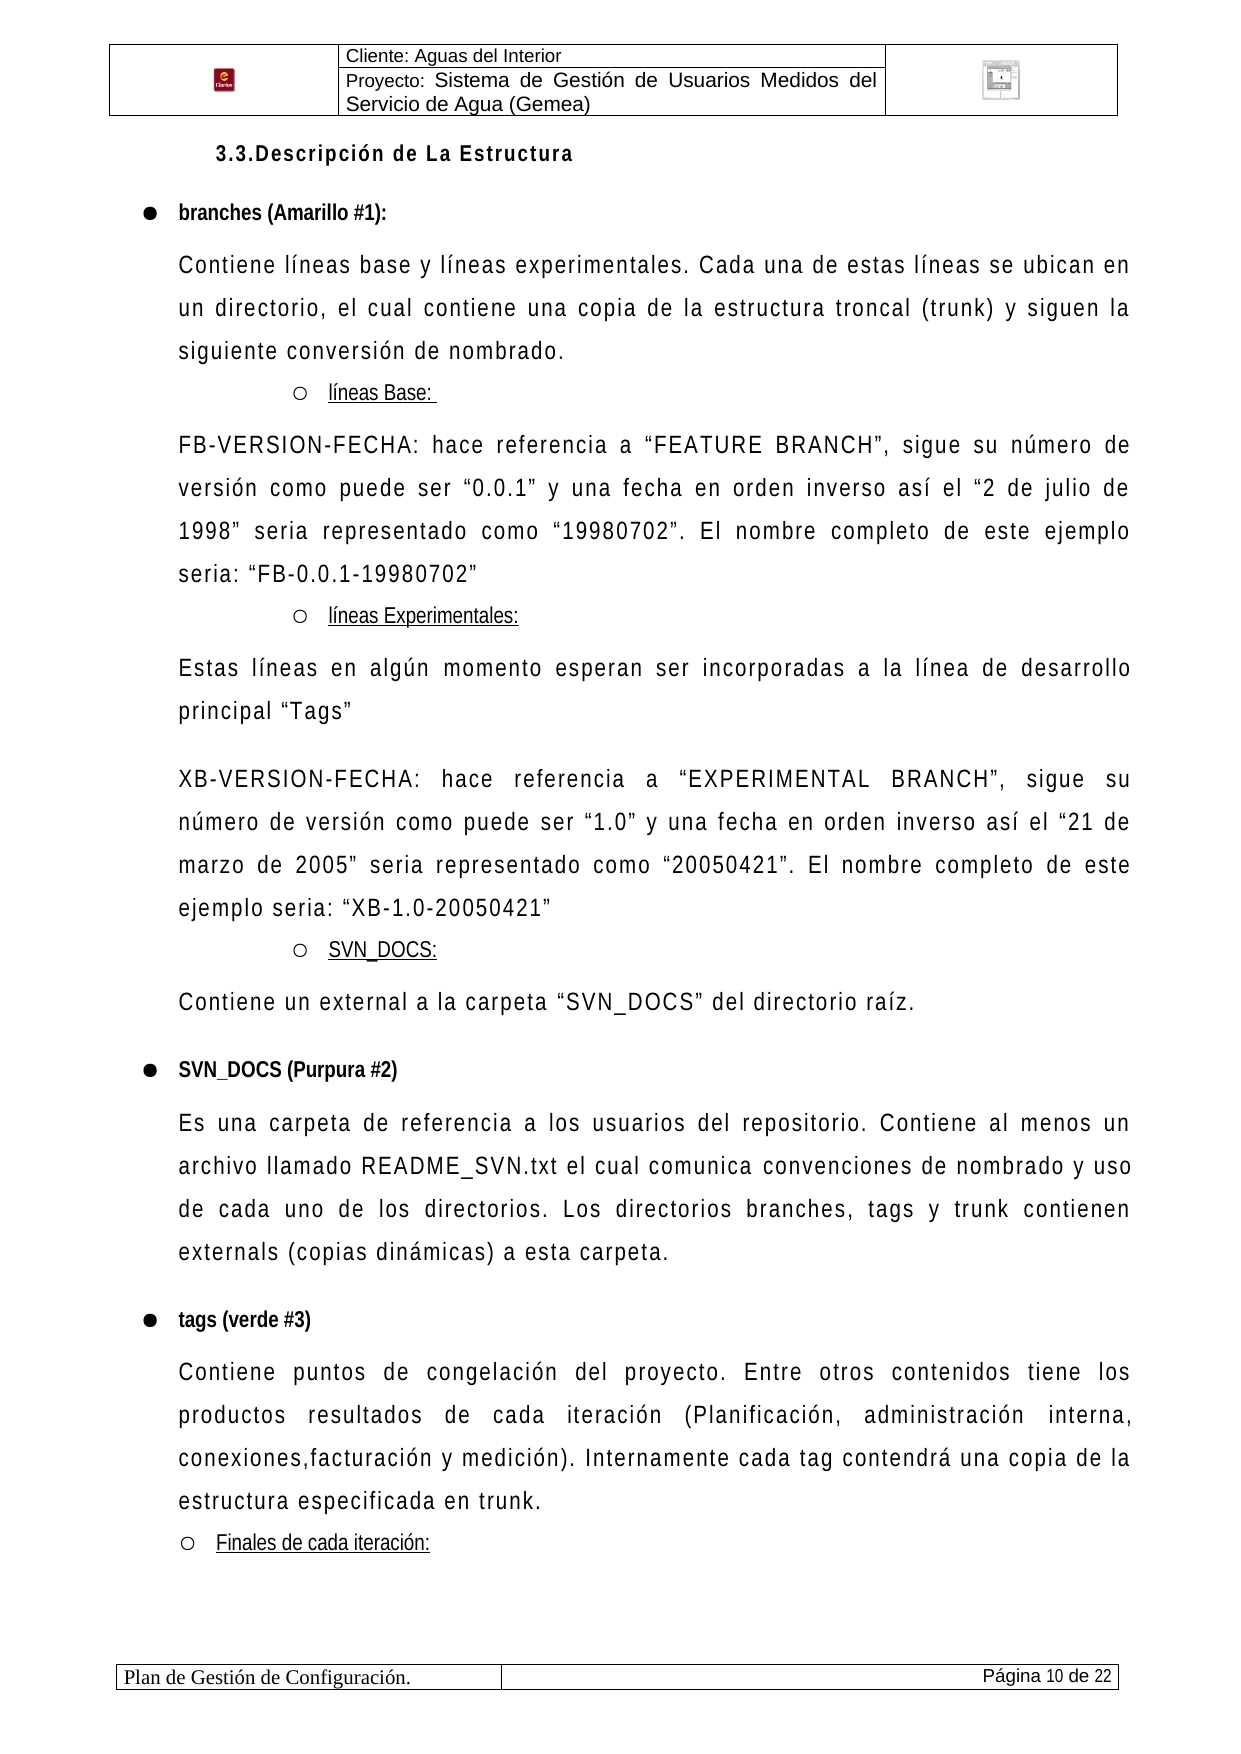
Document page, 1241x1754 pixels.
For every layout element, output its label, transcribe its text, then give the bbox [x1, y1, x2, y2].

list branches (Amarillo #1): [141, 199, 1131, 225]
list SVN_DOCS (Purpura #2) [141, 1056, 1131, 1083]
list líneas Experimentales: [253, 602, 1131, 628]
picture [207, 67, 241, 93]
list líneas Base: [253, 379, 1131, 405]
list XB-VERSION-FECHA: hace referencia a “EXPERIMENTAL BRANCH”, sigue su número de versión como puede ser “1.0” y una fecha en orden inverso así el “21 de marzo de 2005” seria representado como “20050421”. El nombre completo de este ejemplo seria: “XB-1.0-20050421” [178, 764, 1131, 922]
subtitle Descripción de La Estructura [216, 140, 1131, 166]
list Finales de cada iteración: [178, 1529, 1131, 1555]
list Contiene puntos de congelación del proyecto. Entre otros contenidos tiene los productos resultados de cada iteración (Planificación, administración interna, conexiones,facturación y medición). Internamente cada tag contendrá una copia de la estructura especificada en trunk. [178, 1357, 1131, 1514]
list Es una carpeta de referencia a los usuarios del repositorio. Contiene al menos un archivo llamado README_SVN.txt el cual comunica convenciones de nombrado y uso de cada uno de los directorios. Los directorios branches, tags y trunk contienen externals (copias dinámicas) a esta carpeta. [178, 1108, 1131, 1265]
list Estas líneas en algún momento esperan ser incorporadas a la línea de desarrollo principal “Tags” [178, 653, 1131, 725]
list Contiene líneas base y líneas experimentales. Cada una de estas líneas se ubican en un directorio, el cual contiene una copia de la estructura troncal (trunk) y siguen la siguiente conversión de nombrado. [178, 250, 1131, 365]
list tags (verde #3) [141, 1306, 1131, 1332]
list Contiene un external a la carpeta “SVN_DOCS” del directorio raíz. [178, 987, 1131, 1016]
list SVN_DOCS: [253, 936, 1131, 962]
list FB-VERSION-FECHA: hace referencia a “FEATURE BRANCH”, sigue su número de versión como puede ser “0.0.1” y una fecha en orden inverso así el “2 de julio de 1998” seria representado como “19980702”. El nombre completo de este ejemplo seria: “FB-0.0.1-19980702” [178, 430, 1131, 588]
